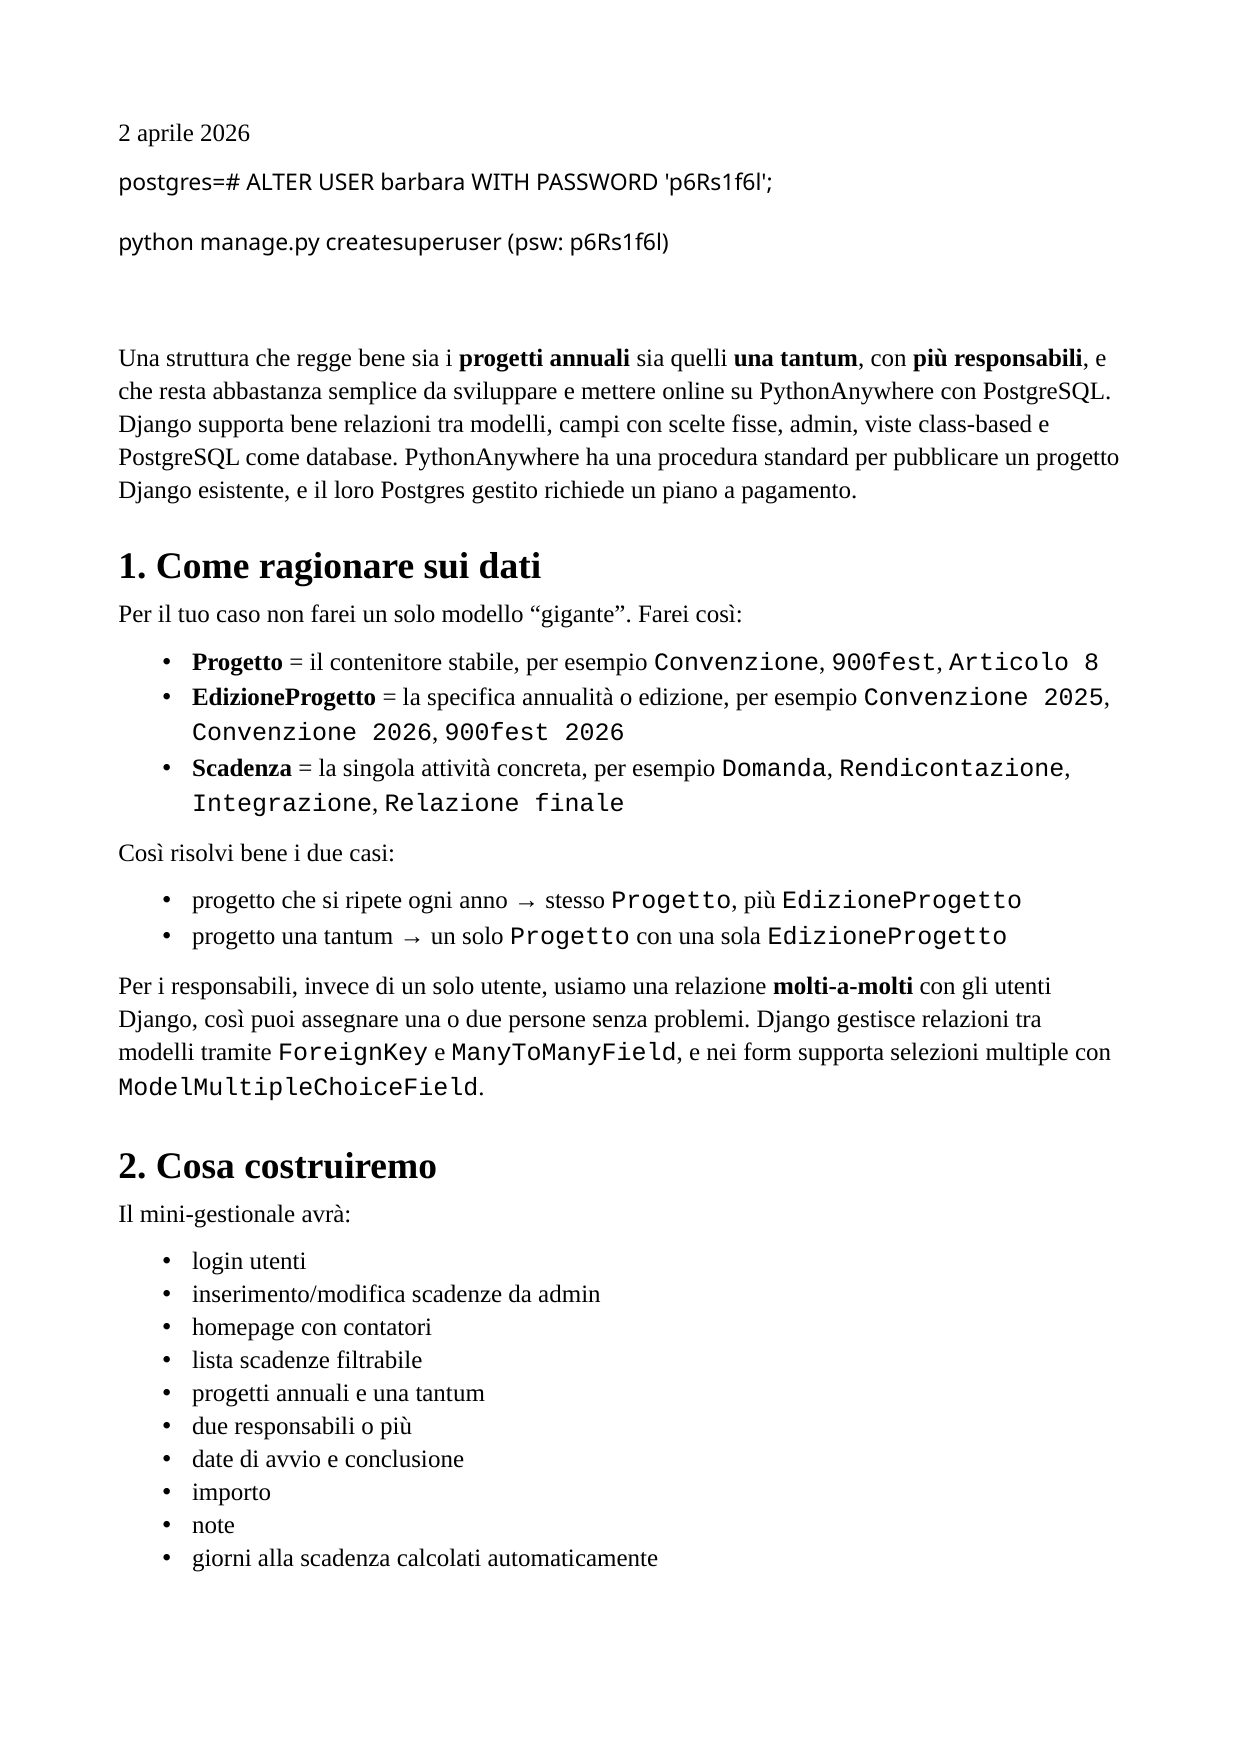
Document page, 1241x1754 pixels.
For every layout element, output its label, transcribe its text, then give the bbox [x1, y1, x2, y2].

list progetto una tantum → un solo Progetto con una sola EdizioneProgetto [162, 921, 1122, 952]
list Scadenza = la singola attività concreta, per esempio Domanda, Rendicontazione, Integrazione, Relazione finale [162, 753, 1122, 819]
list homepage con contatori [162, 1312, 1122, 1341]
list progetto che si ripete ogni anno → stesso Progetto, più EdizioneProgetto [162, 886, 1122, 916]
text 2 aprile 2026 [118, 118, 1122, 147]
list EdizioneProgetto = la specifica annualità o edizione, per esempio Convenzione 2025, Convenzione 2026, 900fest 2026 [162, 682, 1122, 748]
text Per il tuo caso non farei un solo modello “gigante”. Farei così: [118, 599, 1122, 628]
list note [162, 1510, 1122, 1539]
list inserimento/modifica scadenze da admin [162, 1279, 1122, 1308]
list progetti annuali e una tantum [162, 1378, 1122, 1407]
text python manage.py createsuperuser (psw: p6Rs1f6l) [118, 226, 1122, 257]
list Progetto = il contenitore stabile, per esempio Convenzione, 900fest, Articolo 8 [162, 647, 1122, 678]
list login utenti [162, 1246, 1122, 1275]
list date di avvio e conclusione [162, 1444, 1122, 1473]
text Per i responsabili, invece di un solo utente, usiamo una relazione molti-a-molti con gli utenti Django, così puoi assegnare una o due persone senza problemi. Django gestisce relazioni tra modelli tramite ForeignKey e ManyToManyField, e nei form supporta selezioni multiple con ModelMultipleChoiceField. [118, 971, 1122, 1103]
list importo [162, 1477, 1122, 1506]
subtitle 2. Cosa costruiremo [118, 1143, 1122, 1186]
text postgres=# ALTER USER barbara WITH PASSWORD 'p6Rs1f6l'; [118, 166, 1122, 197]
text Così risolvi bene i due casi: [118, 838, 1122, 867]
list giorni alla scadenza calcolati automaticamente [162, 1543, 1122, 1572]
list due responsabili o più [162, 1411, 1122, 1440]
list lista scadenze filtrabile [162, 1345, 1122, 1374]
subtitle 1. Come ragionare sui dati [118, 544, 1122, 587]
text Il mini-gestionale avrà: [118, 1199, 1122, 1227]
text Una struttura che regge bene sia i progetti annuali sia quelli una tantum, con più responsabili, e che resta abbastanza semplice da sviluppare e mettere online su PythonAnywhere con PostgreSQL. Django supporta bene relazioni tra modelli, campi con scelte fisse, admin, viste class-based e PostgreSQL come database. PythonAnywhere ha una procedura standard per pubblicare un progetto Django esistente, e il loro Postgres gestito richiede un piano a pagamento. [118, 343, 1122, 504]
